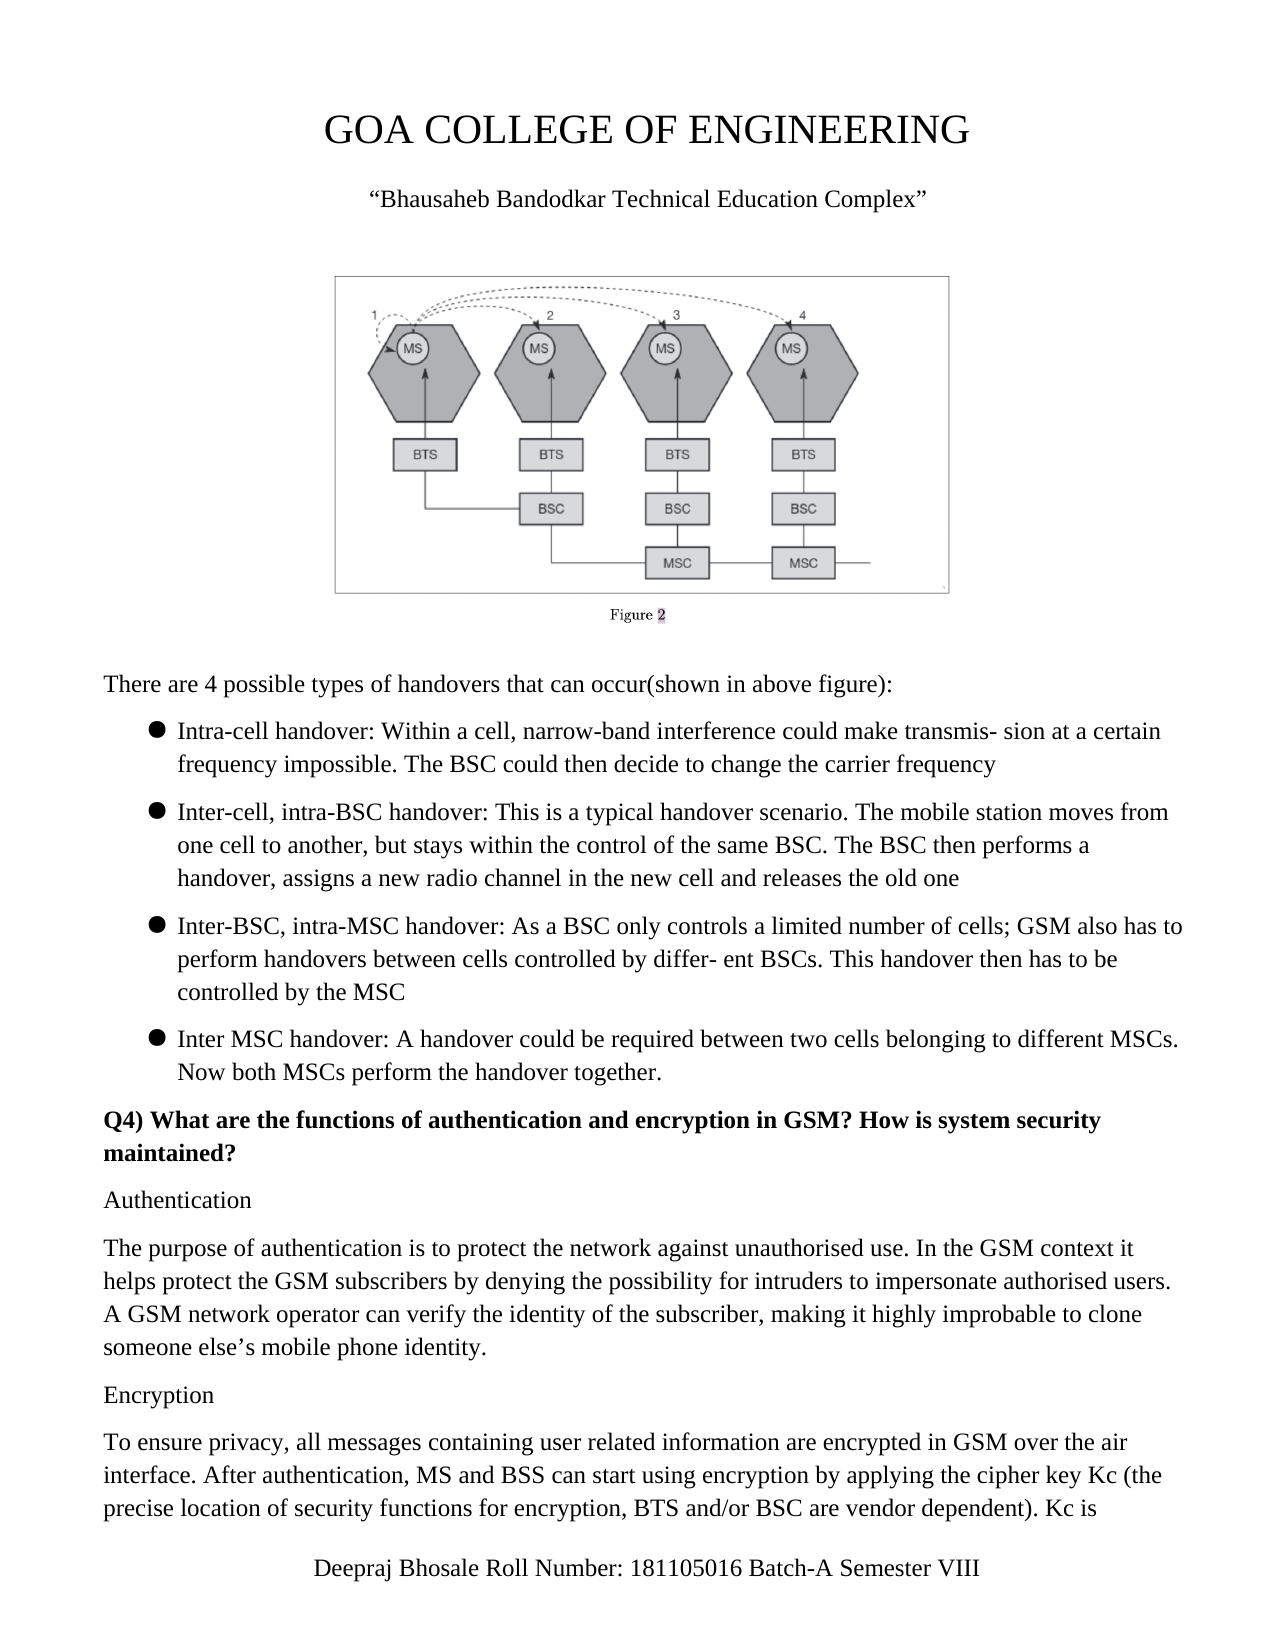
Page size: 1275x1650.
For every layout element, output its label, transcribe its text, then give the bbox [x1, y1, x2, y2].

text There are 4 possible types of handovers that can occur(shown in above figure): [103, 669, 1191, 698]
list Inter MSC handover: A handover could be required between two cells belonging to different MSCs. Now both MSCs perform the handover together. [147, 1024, 1191, 1086]
list Inter-cell, intra-BSC handover: This is a typical handover scenario. The mobile station moves from one cell to another, but stays within the control of the same BSC. The BSC then performs a handover, assigns a new radio channel in the new cell and releases the old one [147, 797, 1191, 892]
list Inter-BSC, intra-MSC handover: As a BSC only controls a limited number of cells; GSM also has to perform handovers between cells controlled by differ- ent BSCs. This handover then has to be controlled by the MSC [147, 911, 1191, 1006]
text Encryption [103, 1380, 1191, 1409]
text Q4) What are the functions of authentication and encryption in GSM? How is system security maintained? [103, 1105, 1191, 1167]
picture [324, 270, 970, 634]
text The purpose of authentication is to protect the network against unauthorised use. In the GSM context it helps protect the GSM subscribers by denying the possibility for intruders to impersonate authorised users. A GSM network operator can verify the identity of the subscriber, making it highly improbable to clone someone else’s mobile phone identity. [103, 1233, 1191, 1361]
list Intra-cell handover: Within a cell, narrow-band interference could make transmis- sion at a certain frequency impossible. The BSC could then decide to change the carrier frequency [147, 716, 1191, 778]
text Authentication [103, 1186, 1191, 1214]
text To ensure privacy, all messages containing user related information are encrypted in GSM over the air interface. After authentication, MS and BSS can start using encryption by applying the cipher key Kc (the precise location of security functions for encryption, BTS and/or BSC are vendor dependent). Kc is [103, 1427, 1191, 1522]
